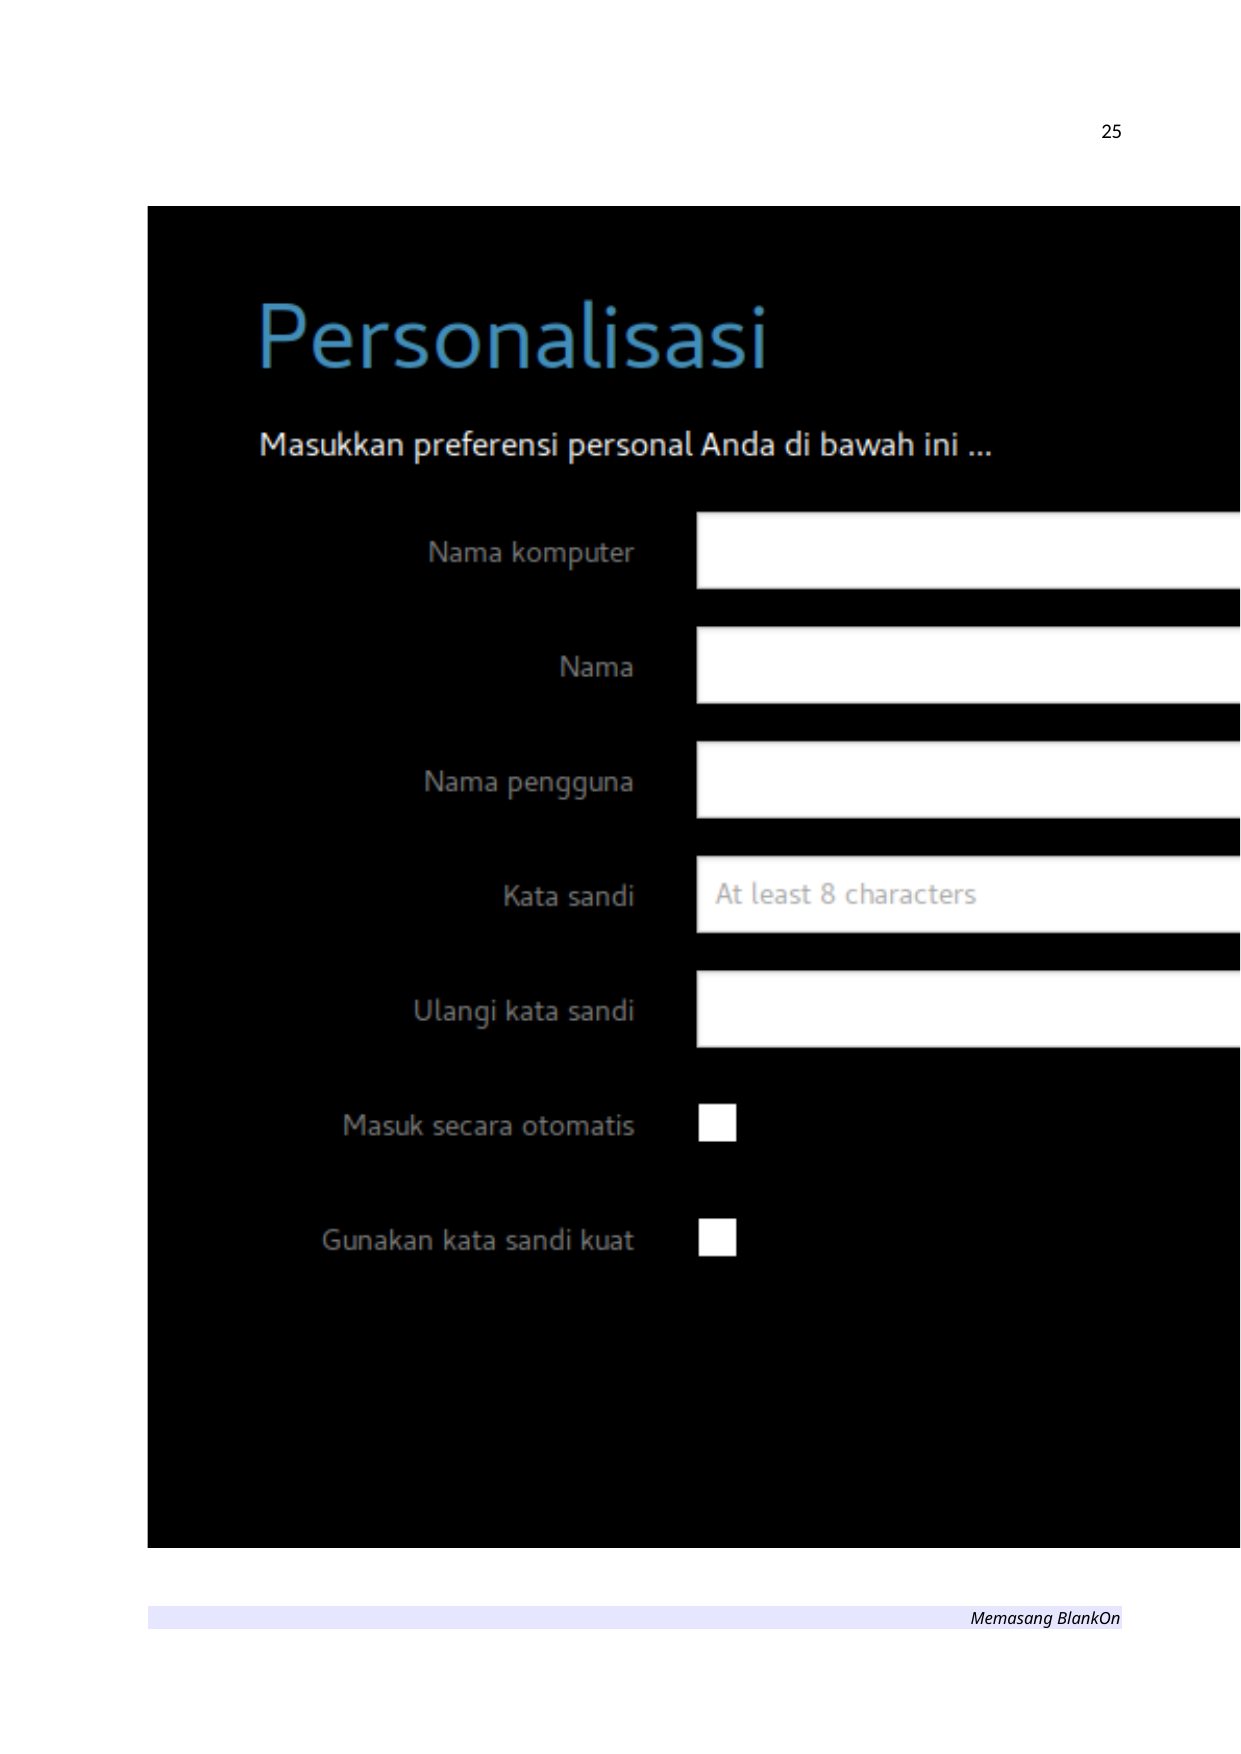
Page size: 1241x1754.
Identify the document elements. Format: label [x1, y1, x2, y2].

picture [147, 206, 1241, 1548]
